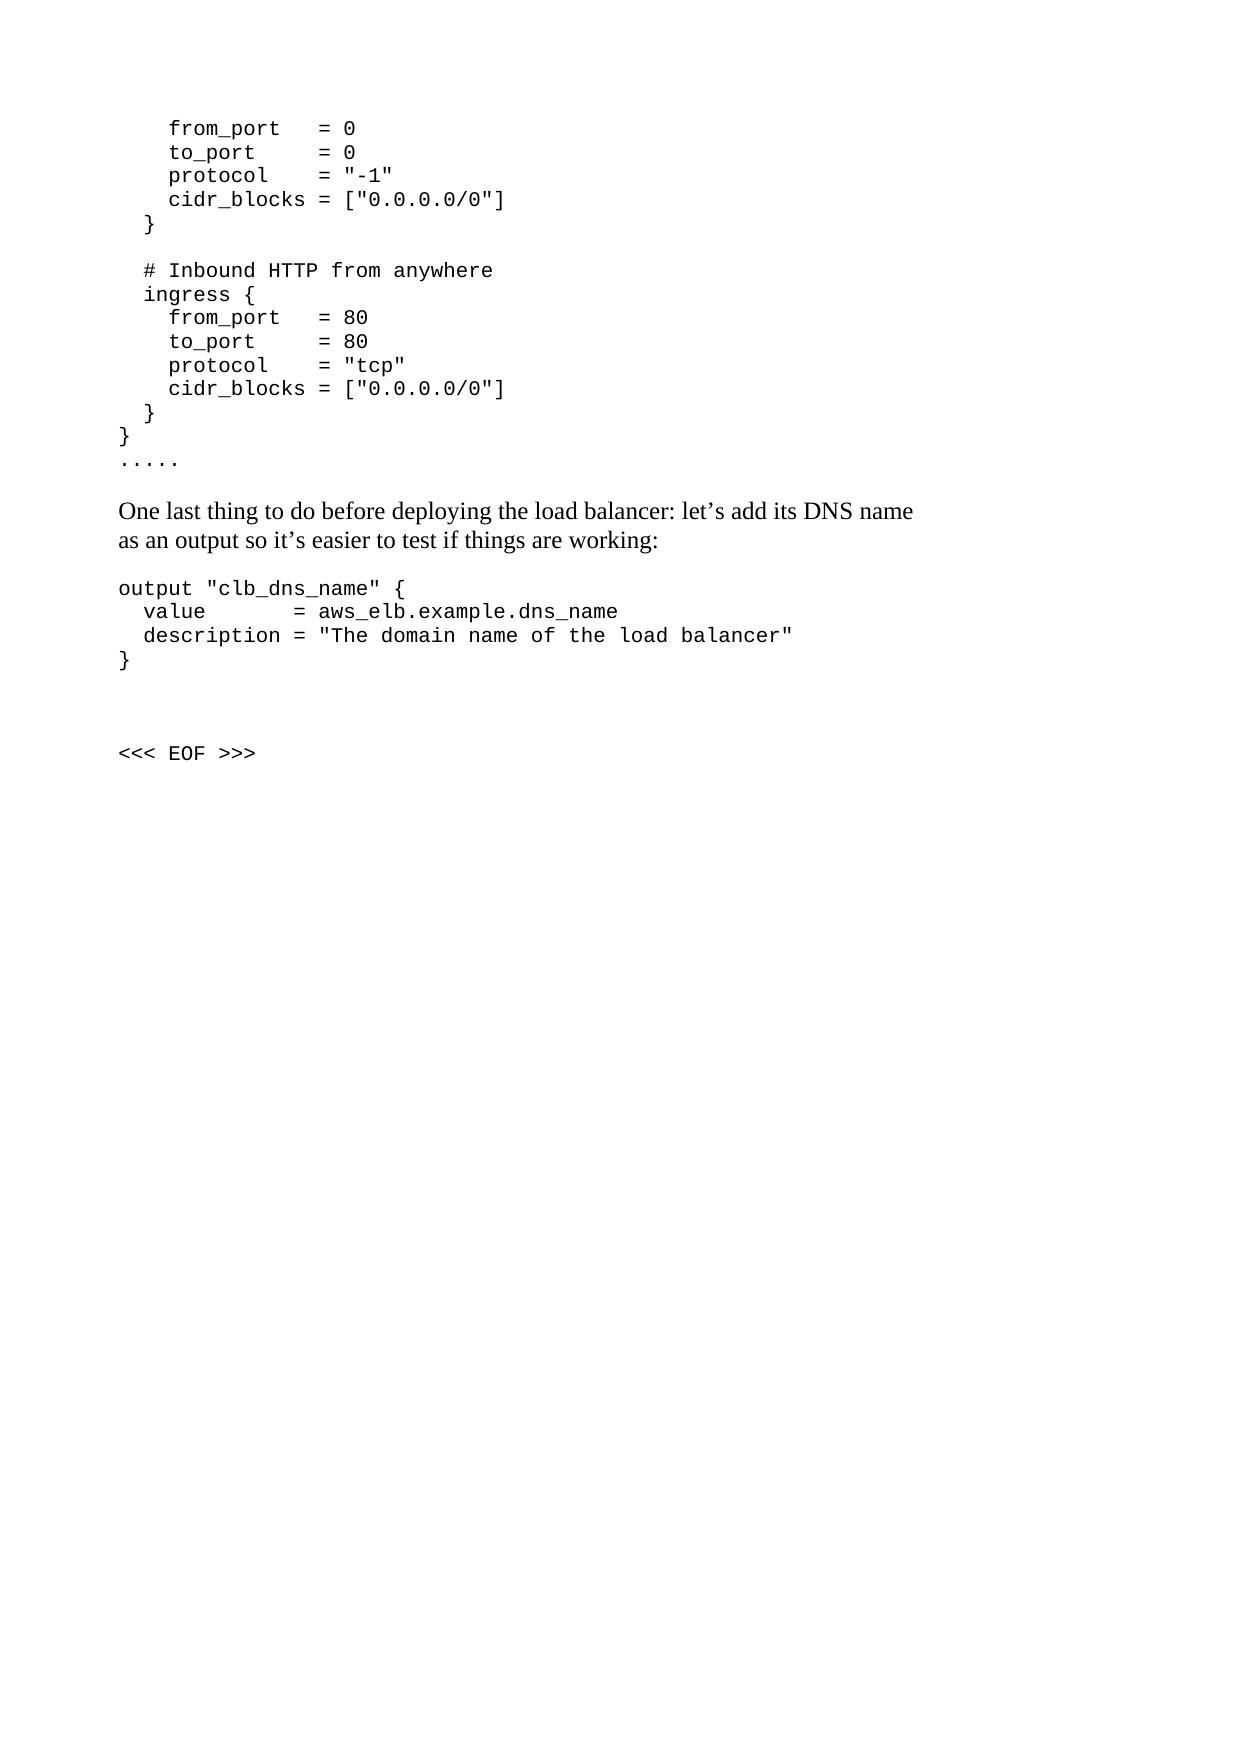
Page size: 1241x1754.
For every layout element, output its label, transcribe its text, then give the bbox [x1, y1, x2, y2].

text } [118, 648, 1122, 672]
text cidr_blocks = ["0.0.0.0/0"] [118, 378, 1122, 402]
text cidr_blocks = ["0.0.0.0/0"] [118, 189, 1122, 213]
text to_port = 0 [118, 142, 1122, 165]
text One last thing to do before deploying the load balancer: let’s add its DNS name [118, 496, 1122, 525]
text ..... [118, 449, 1122, 473]
text from_port = 0 [118, 118, 1122, 142]
text output "clb_dns_name" { [118, 578, 1122, 601]
text to_port = 80 [118, 331, 1122, 354]
text # Inbound HTTP from anywhere [118, 260, 1122, 284]
text } [118, 426, 1122, 449]
text from_port = 80 [118, 307, 1122, 331]
text protocol = "-1" [118, 165, 1122, 189]
text protocol = "tcp" [118, 354, 1122, 378]
text value = aws_elb.example.dns_name [118, 601, 1122, 625]
text as an output so it’s easier to test if things are working: [118, 525, 1122, 554]
text <<< EOF >>> [118, 743, 1122, 767]
text } [118, 402, 1122, 426]
text ingress { [118, 284, 1122, 307]
text } [118, 213, 1122, 236]
text description = "The domain name of the load balancer" [118, 625, 1122, 648]
